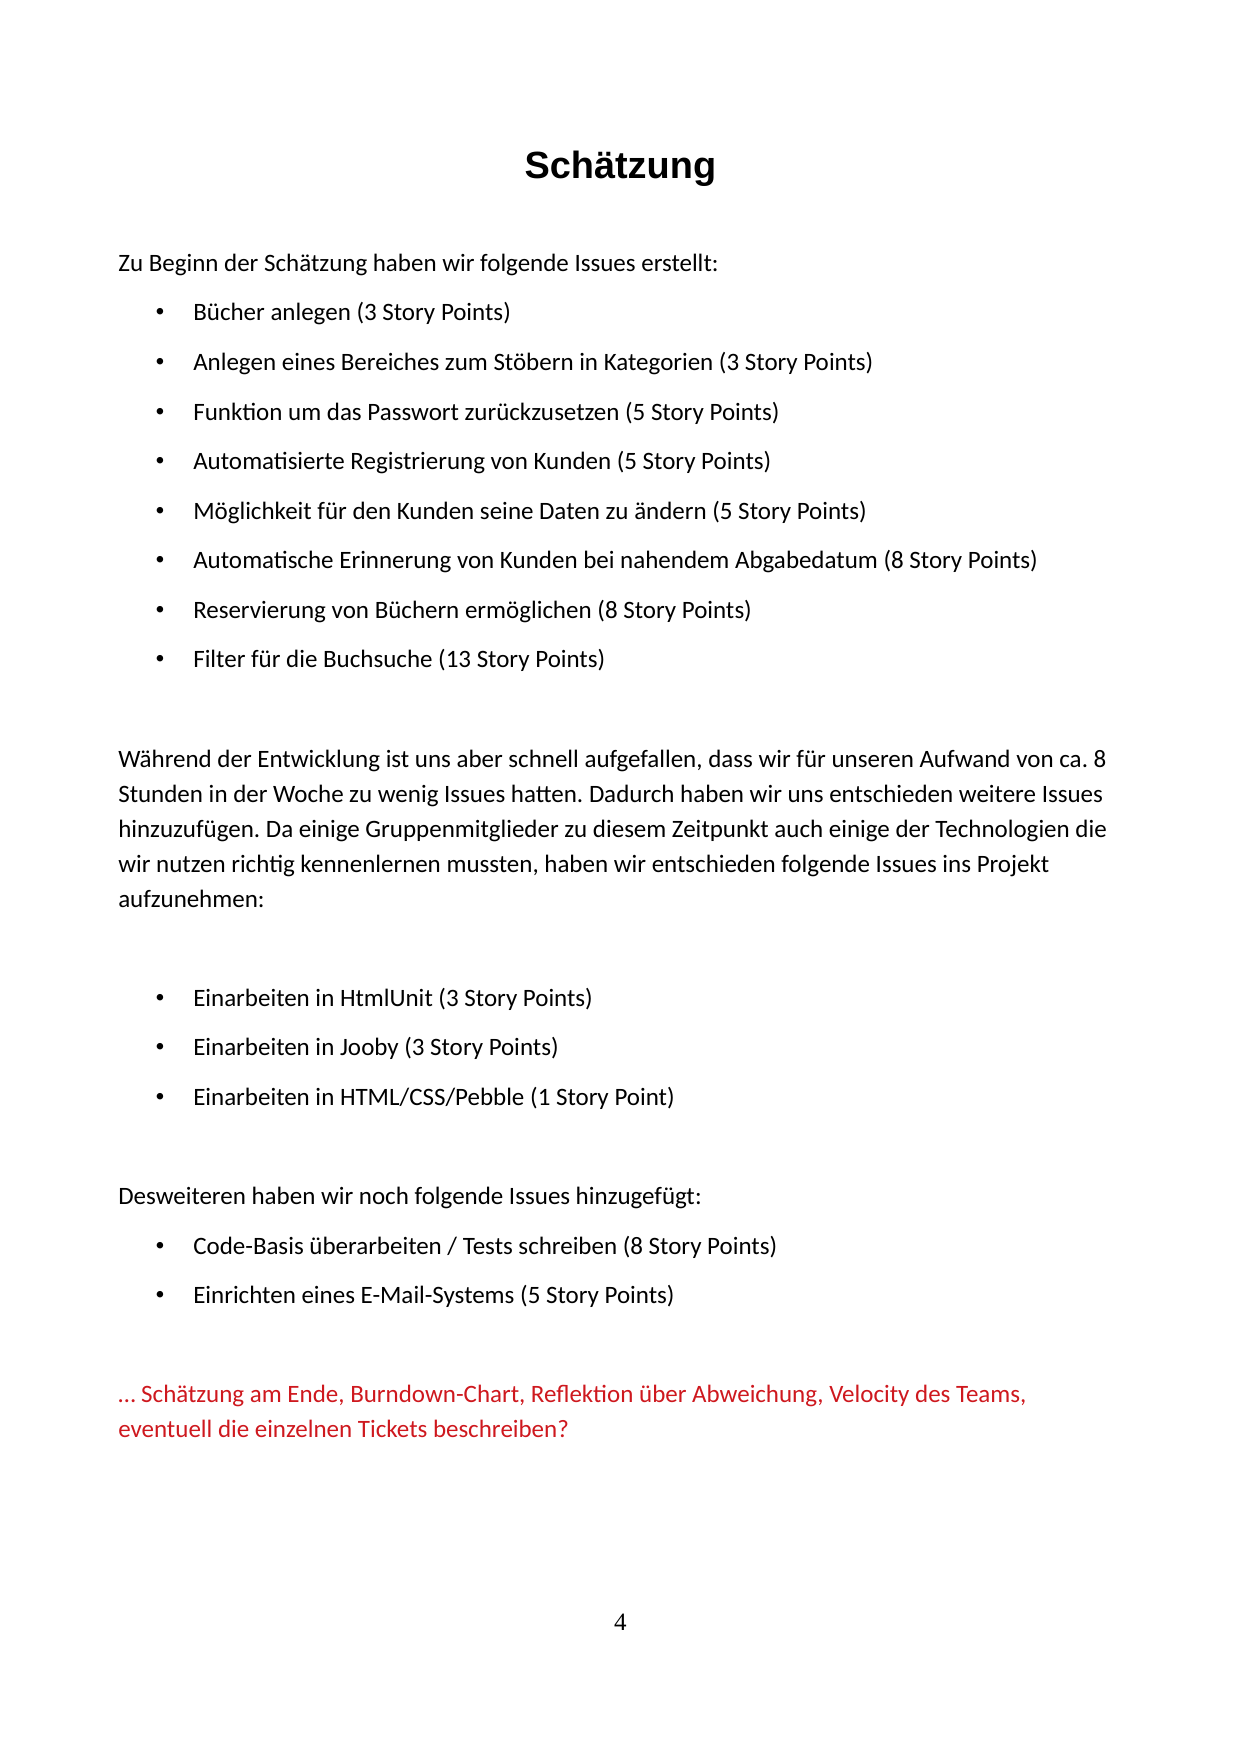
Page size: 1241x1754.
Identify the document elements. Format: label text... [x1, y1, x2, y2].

list Funktion um das Passwort zurückzusetzen (5 Story Points) [156, 396, 1122, 426]
list Filter für die Buchsuche (13 Story Points) [156, 643, 1122, 674]
text Zu Beginn der Schätzung haben wir folgende Issues erstellt: [118, 247, 1122, 277]
list Bücher anlegen (3 Story Points) [156, 296, 1122, 327]
list Automatische Erinnerung von Kunden bei nahendem Abgabedatum (8 Story Points) [156, 544, 1122, 575]
list Einarbeiten in HTML/CSS/Pebble (1 Story Point) [156, 1081, 1122, 1112]
list Möglichkeit für den Kunden seine Daten zu ändern (5 Story Points) [156, 495, 1122, 525]
list Automatisierte Registrierung von Kunden (5 Story Points) [156, 445, 1122, 476]
list Reservierung von Büchern ermöglichen (8 Story Points) [156, 594, 1122, 624]
text Desweiteren haben wir noch folgende Issues hinzugefügt: [118, 1180, 1122, 1211]
list Code-Basis überarbeiten / Tests schreiben (8 Story Points) [156, 1230, 1122, 1260]
list Einarbeiten in HtmlUnit (3 Story Points) [156, 982, 1122, 1012]
list Anlegen eines Bereiches zum Stöbern in Kategorien (3 Story Points) [156, 346, 1122, 377]
list Einarbeiten in Jooby (3 Story Points) [156, 1031, 1122, 1062]
subtitle Schätzung [118, 143, 1122, 187]
list Einrichten eines E-Mail-Systems (5 Story Points) [156, 1279, 1122, 1310]
text … Schätzung am Ende, Burndown-Chart, Reflektion über Abweichung, Velocity des Teams, eventuell die einzelnen Tickets beschreiben? [118, 1378, 1122, 1444]
text Während der Entwicklung ist uns aber schnell aufgefallen, dass wir für unseren Aufwand von ca. 8 Stunden in der Woche zu wenig Issues hatten. Dadurch haben wir uns entschieden weitere Issues hinzuzufügen. Da einige Gruppenmitglieder zu diesem Zeitpunkt auch einige der Technologien die wir nutzen richtig kennenlernen mussten, haben wir entschieden folgende Issues ins Projekt aufzunehmen: [118, 743, 1122, 913]
